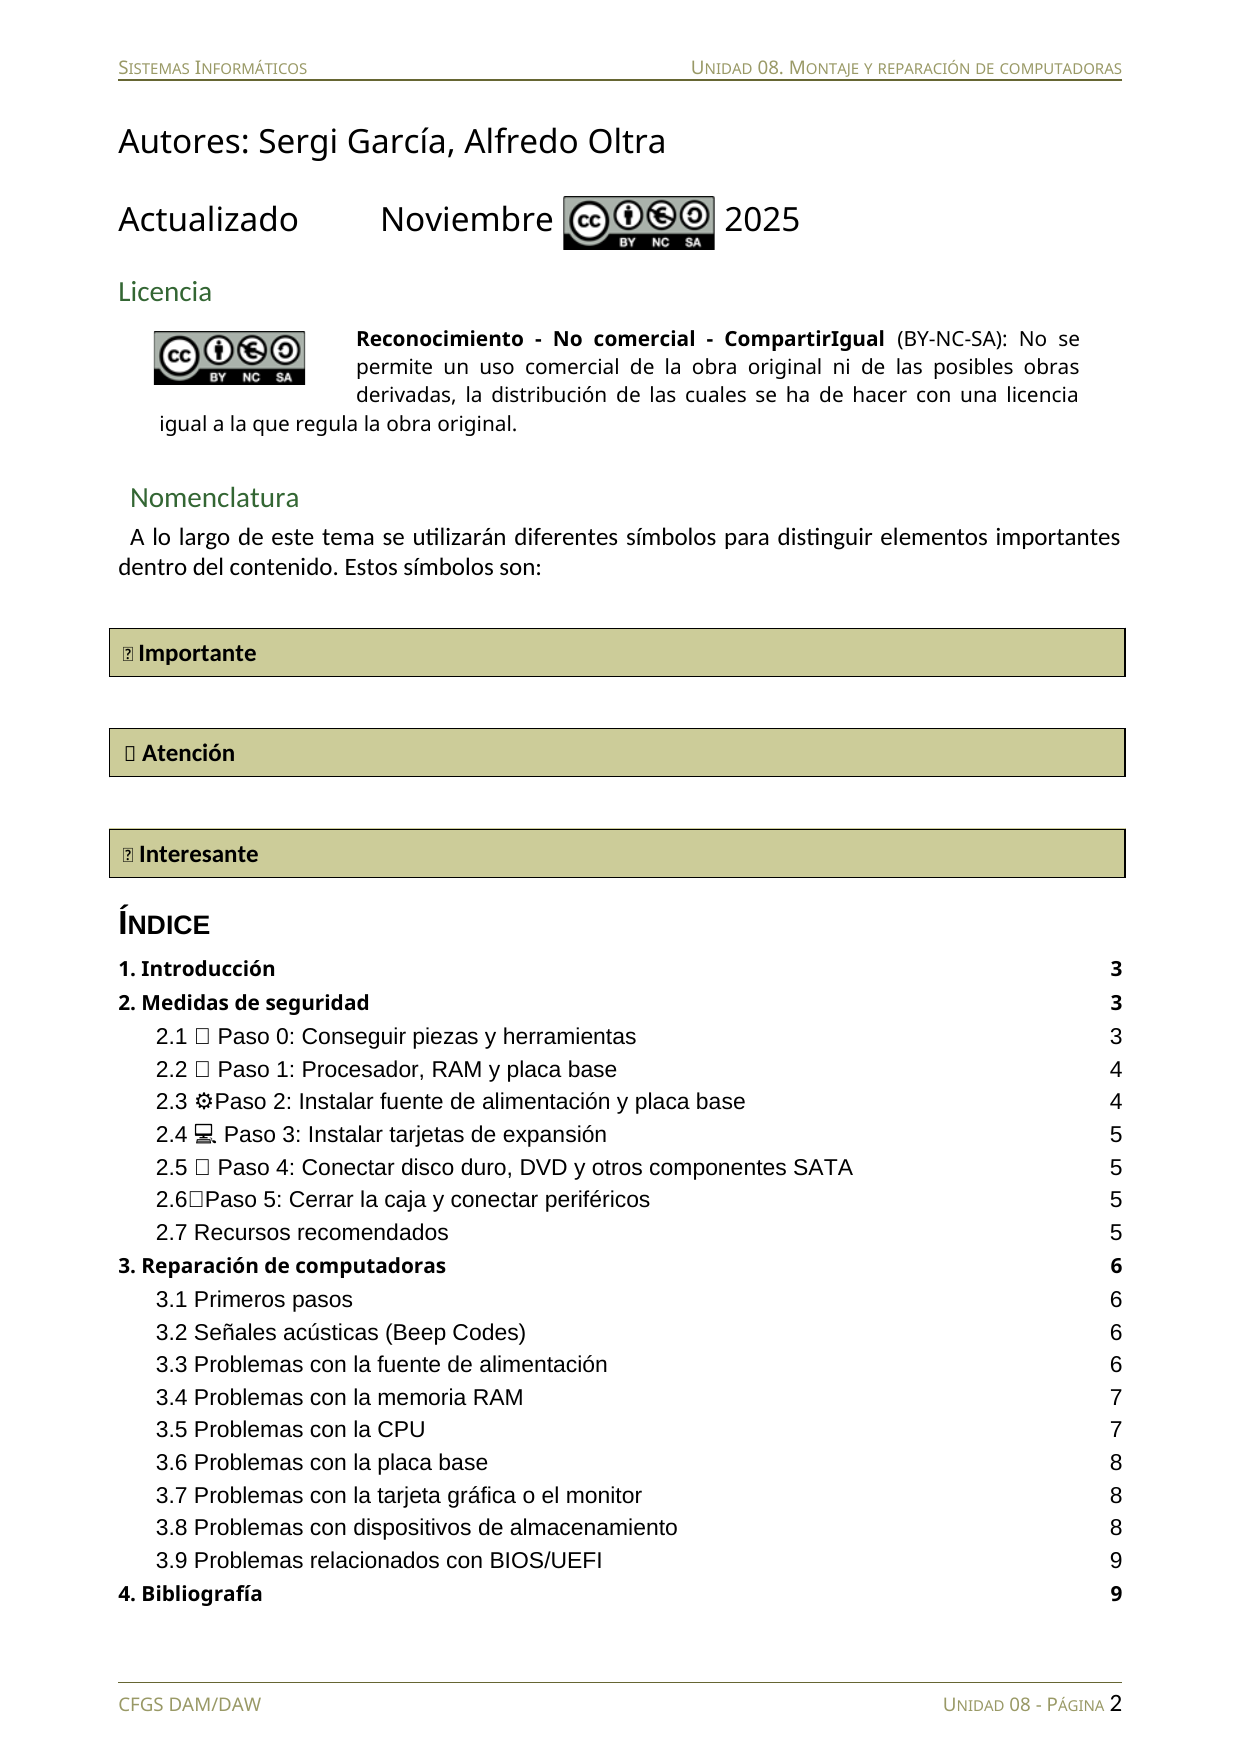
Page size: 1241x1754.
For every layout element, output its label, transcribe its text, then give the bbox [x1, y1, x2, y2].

text ❕ Atención [110, 729, 1124, 776]
text 3.3 Problemas con la fuente de alimentación 6 [156, 1351, 1122, 1378]
text 3.1 Primeros pasos 6 [156, 1286, 1122, 1312]
text 💬 Interesante [110, 830, 1124, 877]
text 2.7 Recursos recomendados 5 [156, 1219, 1122, 1245]
text Índice [118, 903, 1122, 941]
text 3.5 Problemas con la CPU 7 [156, 1416, 1122, 1443]
text 4. Bibliografía 9 [118, 1579, 1122, 1608]
text 2.5 💾 Paso 4: Conectar disco duro, DVD y otros componentes SATA 5 [156, 1153, 1122, 1180]
text 3.9 Problemas relacionados con BIOS/UEFI 9 [156, 1547, 1122, 1573]
text 3.4 Problemas con la memoria RAM 7 [156, 1384, 1122, 1410]
text 3.7 Problemas con la tarjeta gráfica o el monitor 8 [156, 1482, 1122, 1508]
text 📖 Importante [110, 629, 1124, 676]
text 2025 [715, 196, 1122, 241]
text Autores: Sergi García, Alfredo Oltra [118, 118, 1122, 163]
text 1. Introducción 3 [118, 954, 1122, 982]
picture [153, 331, 306, 385]
text 2.1 🧰 Paso 0: Conseguir piezas y herramientas 3 [156, 1023, 1122, 1049]
text 2.6🔌Paso 5: Cerrar la caja y conectar periféricos 5 [156, 1186, 1122, 1212]
text Licencia [118, 273, 1122, 309]
text 2.4 💻 Paso 3: Instalar tarjetas de expansión 5 [156, 1121, 1122, 1147]
text 3.6 Problemas con la placa base 8 [156, 1449, 1122, 1475]
text 2.2 🧩 Paso 1: Procesador, RAM y placa base 4 [156, 1056, 1122, 1082]
text 3.8 Problemas con dispositivos de almacenamiento 8 [156, 1514, 1122, 1541]
text Nomenclatura [118, 479, 1122, 514]
text 2.3 ⚙️Paso 2: Instalar fuente de alimentación y placa base 4 [156, 1088, 1122, 1115]
text 3. Reparación de computadoras 6 [118, 1251, 1122, 1280]
text 3.2 Señales acústicas (Beep Codes) 6 [156, 1319, 1122, 1345]
text 2. Medidas de seguridad 3 [118, 988, 1122, 1017]
picture [563, 196, 715, 250]
text A lo largo de este tema se utilizarán diferentes símbolos para distinguir elementos importantes dentro del contenido. Estos símbolos son: [118, 521, 1122, 582]
text Reconocimiento - No comercial - CompartirIgual (BY-NC-SA): No se permite un uso comercial de la obra original ni de las posibles obras derivadas, la distribución de las cuales se ha de hacer con una licencia igual a la que regula la obra original. [159, 324, 1080, 437]
text Actualizado Noviembre [118, 196, 563, 241]
